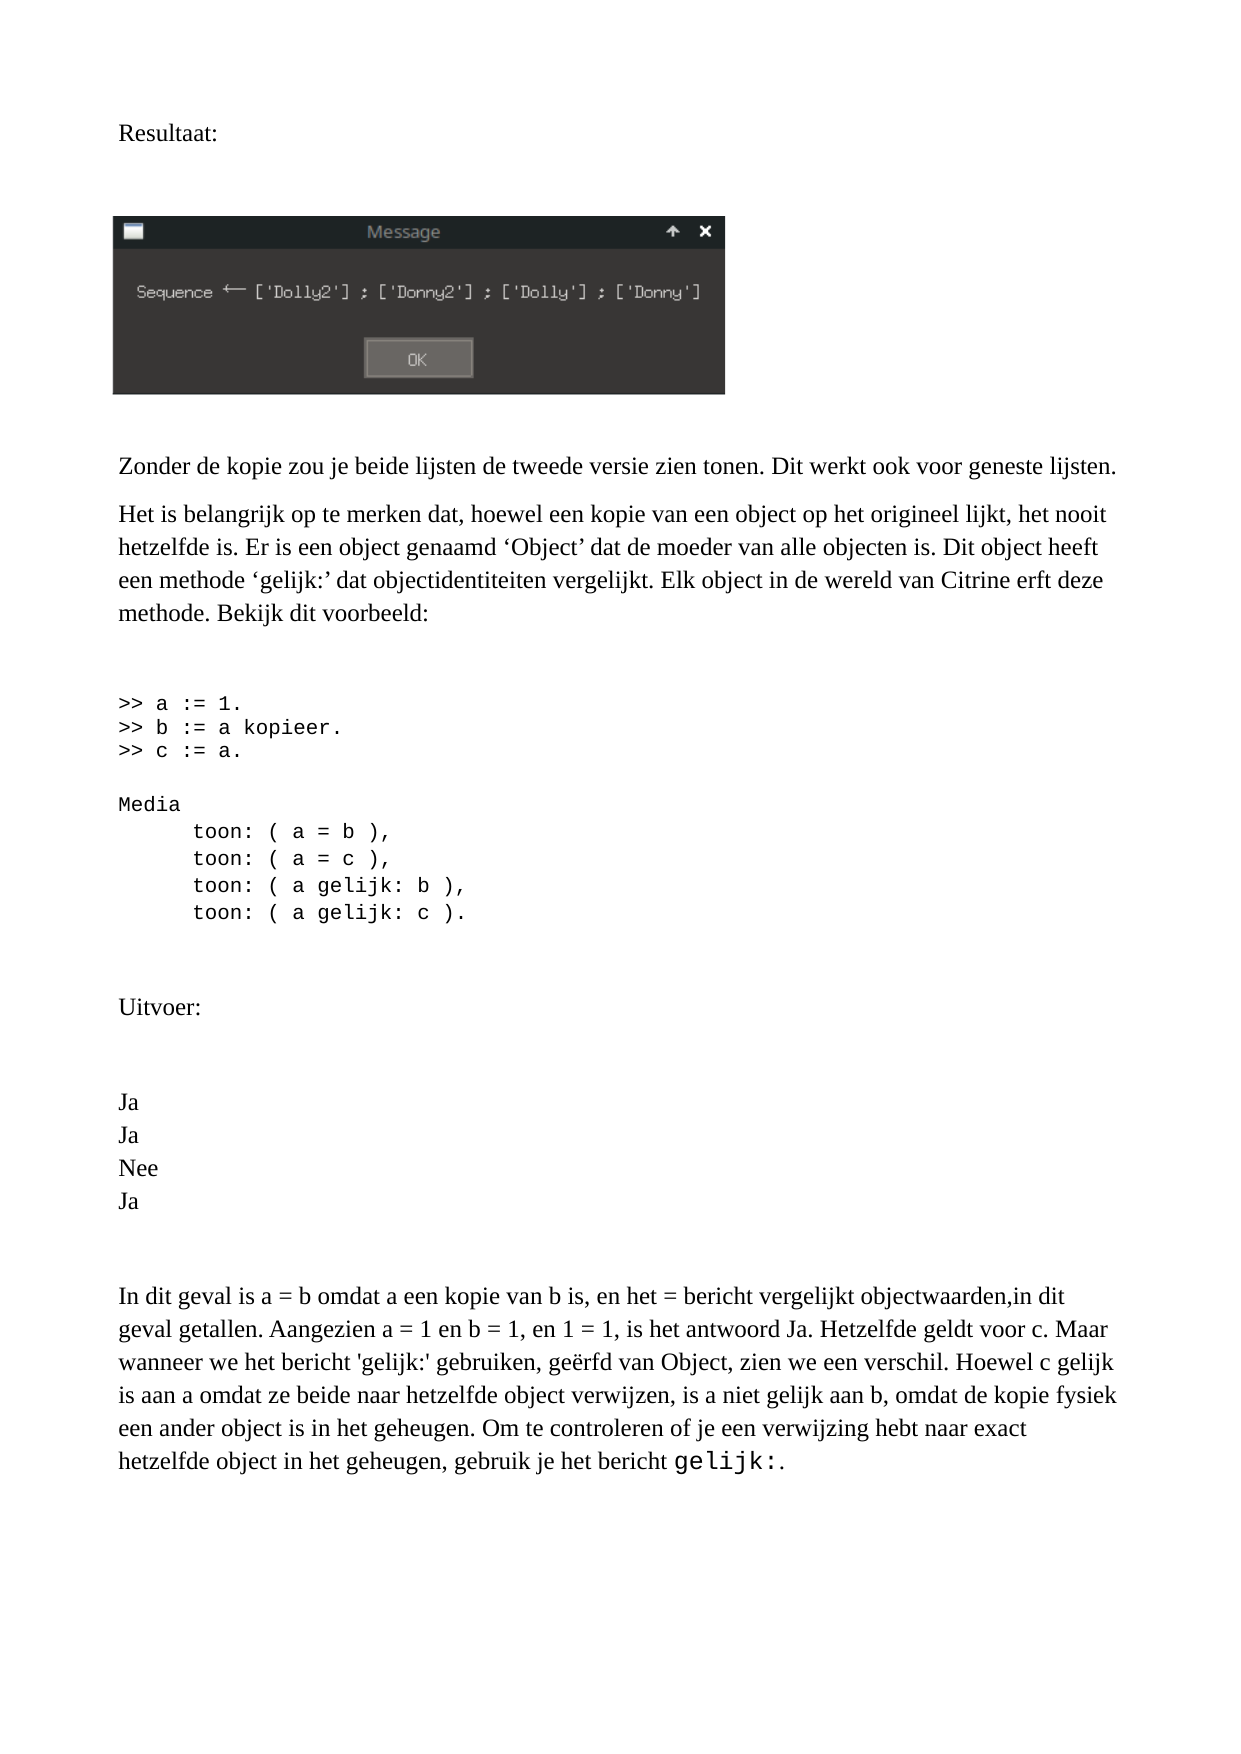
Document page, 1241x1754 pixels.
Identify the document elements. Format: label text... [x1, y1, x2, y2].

text >> a := 1. >> b := a kopieer. >> c := a. [118, 693, 1004, 764]
text Resultaat: [118, 118, 1122, 147]
text Media toon: ( a = b ), toon: ( a = c ), toon: ( a gelijk: b ), toon: ( a gelijk: c ). [118, 794, 1122, 926]
text Zonder de kopie zou je beide lijsten de tweede versie zien tonen. Dit werkt ook voor geneste lijsten. [118, 451, 1122, 480]
text Uitvoer: [118, 992, 1122, 1021]
text In dit geval is a = b omdat a een kopie van b is, en het = bericht vergelijkt objectwaarden,in dit geval getallen. Aangezien a = 1 en b = 1, en 1 = 1, is het antwoord Ja. Hetzelfde geldt voor c. Maar wanneer we het bericht 'gelijk:' gebruiken, geërfd van Object, zien we een verschil. Hoewel c gelijk is aan a omdat ze beide naar hetzelfde object verwijzen, is a niet gelijk aan b, omdat de kopie fysiek een ander object is in het geheugen. Om te controleren of je een verwijzing hebt naar exact hetzelfde object in het geheugen, gebruik je het bericht gelijk:. [118, 1281, 1122, 1477]
text Het is belangrijk op te merken dat, hoewel een kopie van een object op het origineel lijkt, het nooit hetzelfde is. Er is een object genaamd ‘Object’ dat de moeder van alle objecten is. Dit object heeft een methode ‘gelijk:’ dat objectidentiteiten vergelijkt. Elk object in de wereld van Citrine erft deze methode. Bekijk dit voorbeeld: [118, 499, 1122, 627]
picture [112, 216, 725, 396]
text Ja Ja Nee Ja [118, 1087, 1122, 1215]
